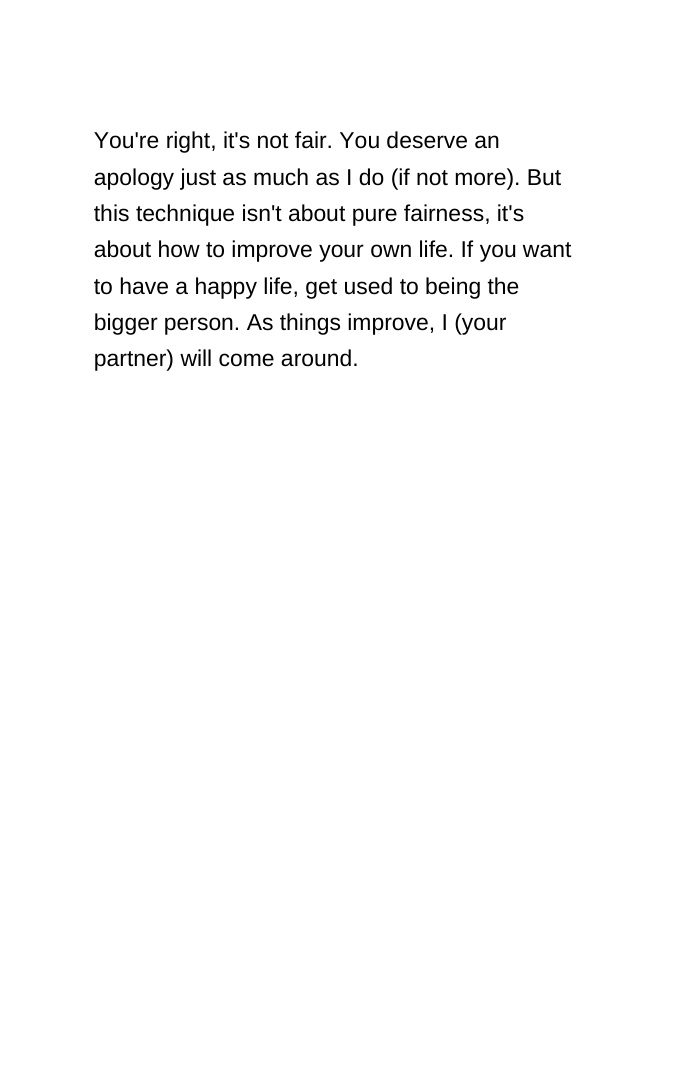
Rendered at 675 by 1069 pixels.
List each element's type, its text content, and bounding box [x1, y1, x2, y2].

text You're right, it's not fair. You deserve an apology just as much as I do (if not more). But this technique isn't about pure fairness, it's about how to improve your own life. If you want to have a happy life, get used to being the bigger person. As things improve, I (your partner) will come around. [94, 127, 581, 372]
